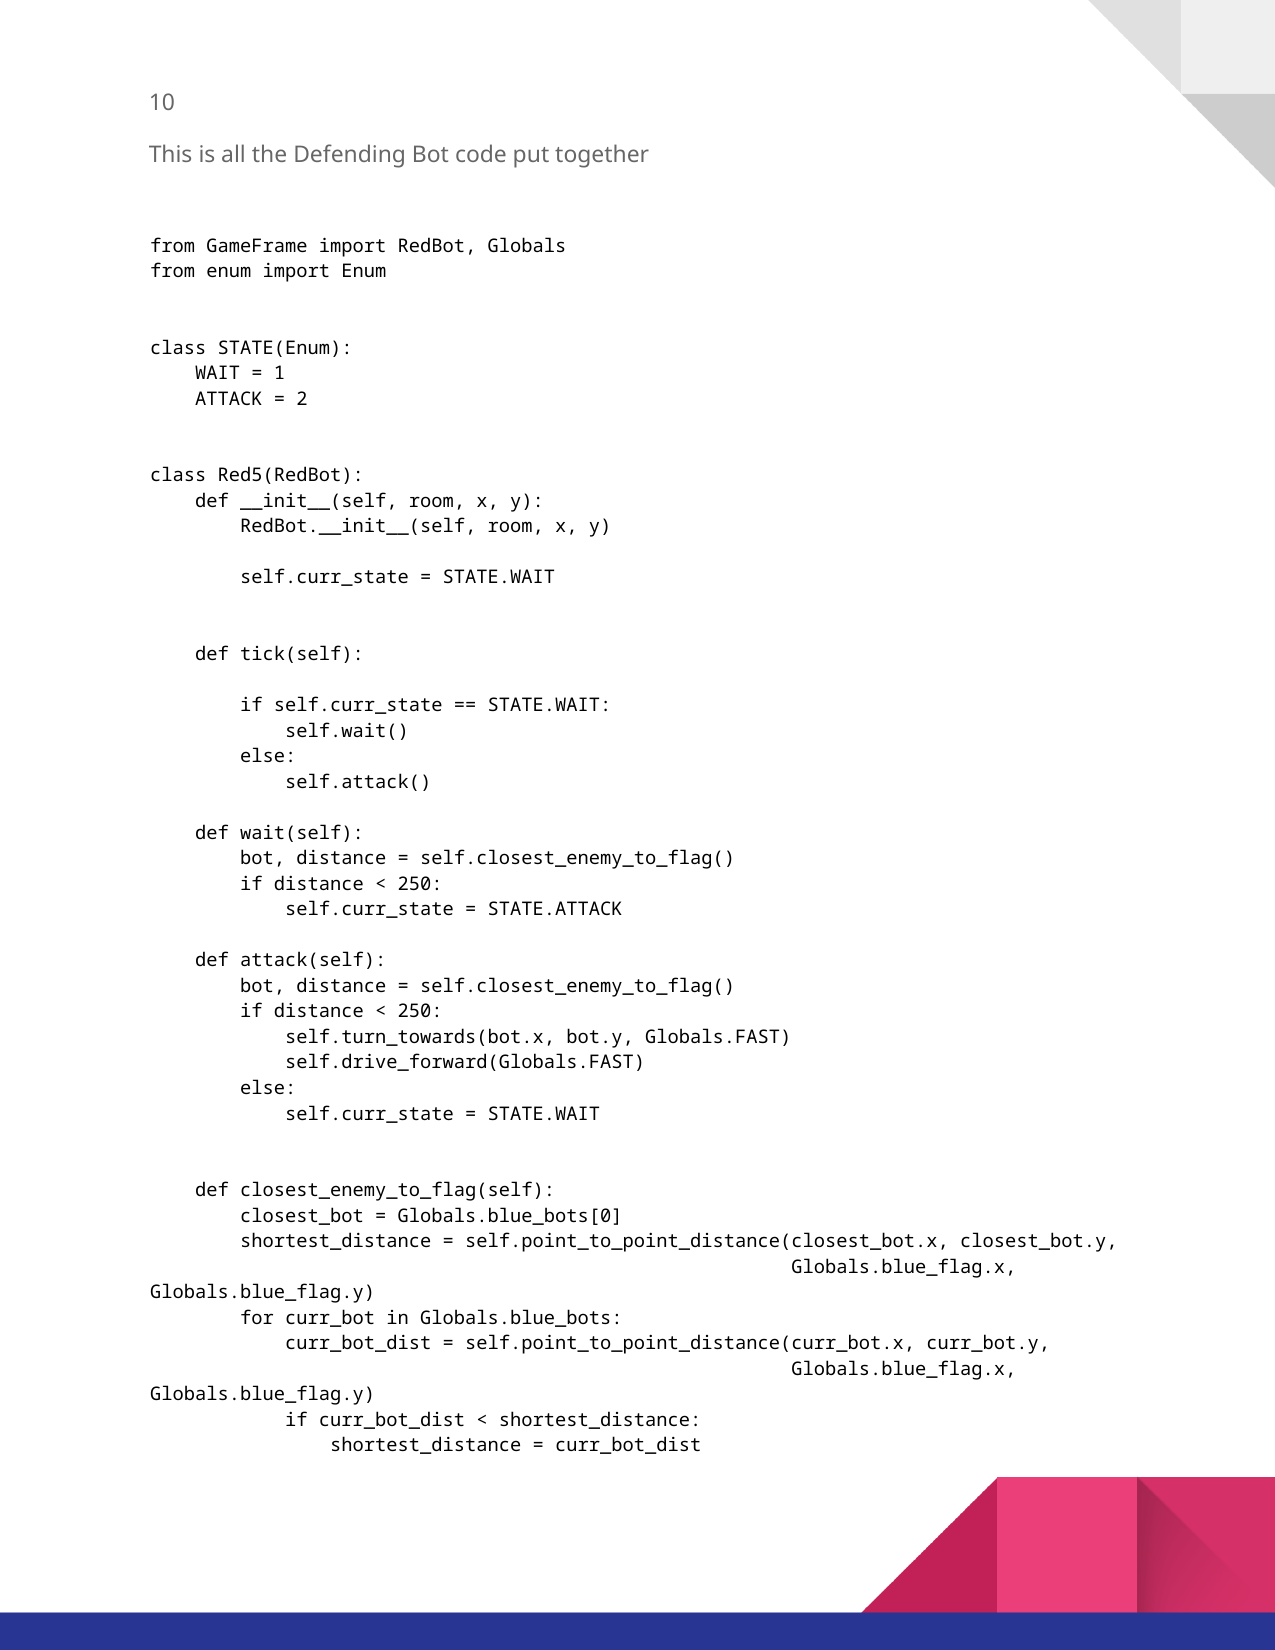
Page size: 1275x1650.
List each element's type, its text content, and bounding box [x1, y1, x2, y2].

text def attack(self): [150, 947, 1125, 972]
text RedBot.__init__(self, room, x, y) [150, 513, 1125, 538]
text if distance < 250: [150, 998, 1125, 1023]
text Globals.blue_flag.x, Globals.blue_flag.y) [150, 1355, 1125, 1406]
text self.curr_state = STATE.ATTACK [150, 896, 1125, 921]
text class Red5(RedBot): [150, 462, 1125, 487]
text from GameFrame import RedBot, Globals [150, 232, 1125, 258]
text if distance < 250: [150, 870, 1125, 896]
text class STATE(Enum): [150, 334, 1125, 360]
text for curr_bot in Globals.blue_bots: [150, 1304, 1125, 1329]
text if curr_bot_dist < shortest_distance: [150, 1406, 1125, 1432]
text ATTACK = 2 [150, 385, 1125, 411]
text This is all the Defending Bot code put together [148, 138, 1125, 169]
text if self.curr_state == STATE.WAIT: [150, 691, 1125, 717]
text from enum import Enum [150, 258, 1125, 283]
text def wait(self): [150, 819, 1125, 844]
text else: [150, 1074, 1125, 1100]
text self.curr_state = STATE.WAIT [150, 1100, 1125, 1125]
text Globals.blue_flag.x, Globals.blue_flag.y) [150, 1253, 1125, 1304]
text self.attack() [150, 768, 1125, 793]
text curr_bot_dist = self.point_to_point_distance(curr_bot.x, curr_bot.y, [150, 1329, 1125, 1355]
text def closest_enemy_to_flag(self): [150, 1176, 1125, 1202]
text shortest_distance = self.point_to_point_distance(closest_bot.x, closest_bot.y, [150, 1227, 1125, 1253]
text bot, distance = self.closest_enemy_to_flag() [150, 972, 1125, 998]
text def __init__(self, room, x, y): [150, 487, 1125, 513]
text self.turn_towards(bot.x, bot.y, Globals.FAST) [150, 1023, 1125, 1049]
text bot, distance = self.closest_enemy_to_flag() [150, 844, 1125, 870]
text closest_bot = Globals.blue_bots[0] [150, 1202, 1125, 1227]
text self.drive_forward(Globals.FAST) [150, 1049, 1125, 1074]
text def tick(self): [150, 640, 1125, 666]
text else: [150, 742, 1125, 768]
text shortest_distance = curr_bot_dist [150, 1432, 1125, 1457]
text self.wait() [150, 717, 1125, 742]
text self.curr_state = STATE.WAIT [150, 564, 1125, 589]
text WAIT = 1 [150, 360, 1125, 385]
